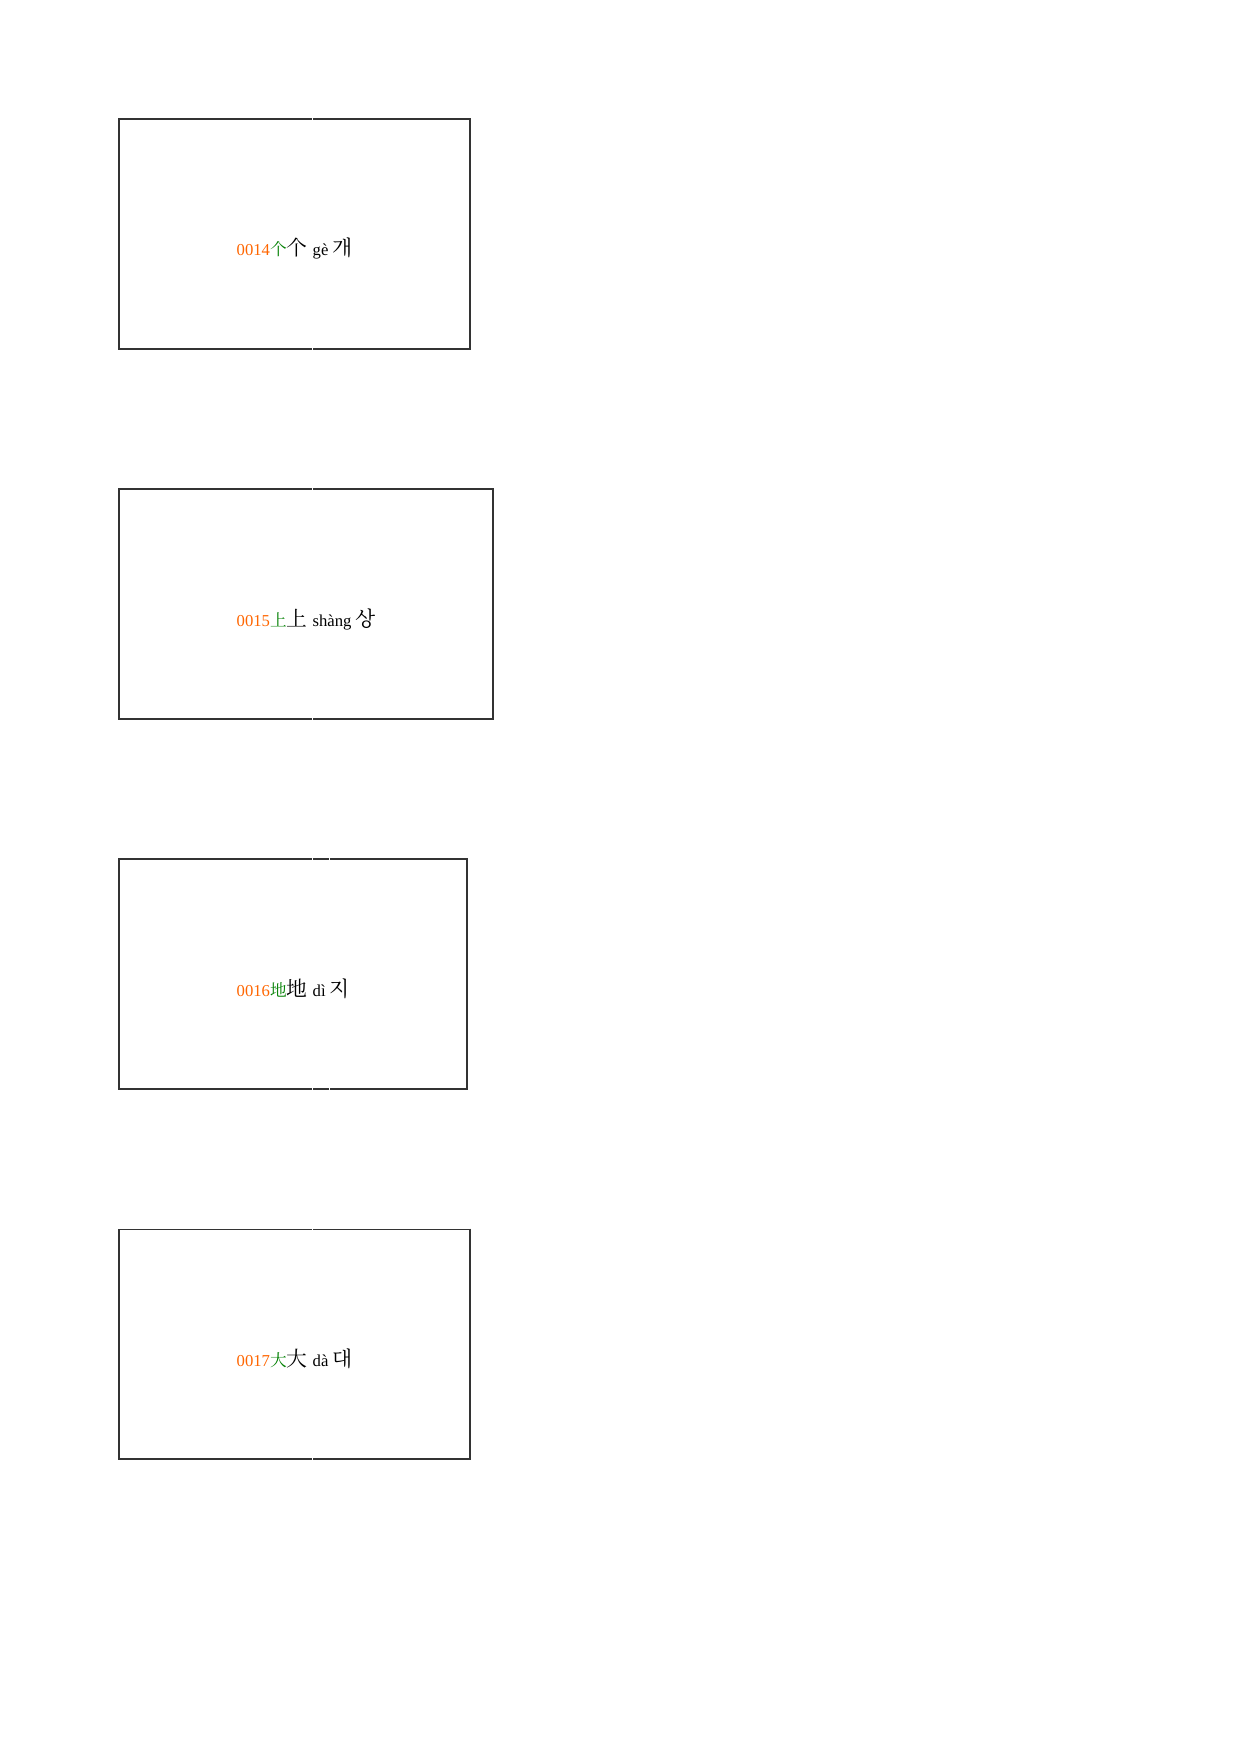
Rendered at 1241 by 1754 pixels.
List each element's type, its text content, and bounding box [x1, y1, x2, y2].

text [494, 488, 1122, 719]
text [471, 118, 1122, 349]
text 0014个个 gè 개 [120, 119, 469, 349]
text [468, 858, 1122, 1090]
text [471, 1228, 1122, 1460]
text 0016地地 dì 지 [120, 859, 466, 1089]
text 0015上上 shàng 상 [120, 489, 492, 719]
text 0017大大 dà 대 [120, 1230, 469, 1459]
